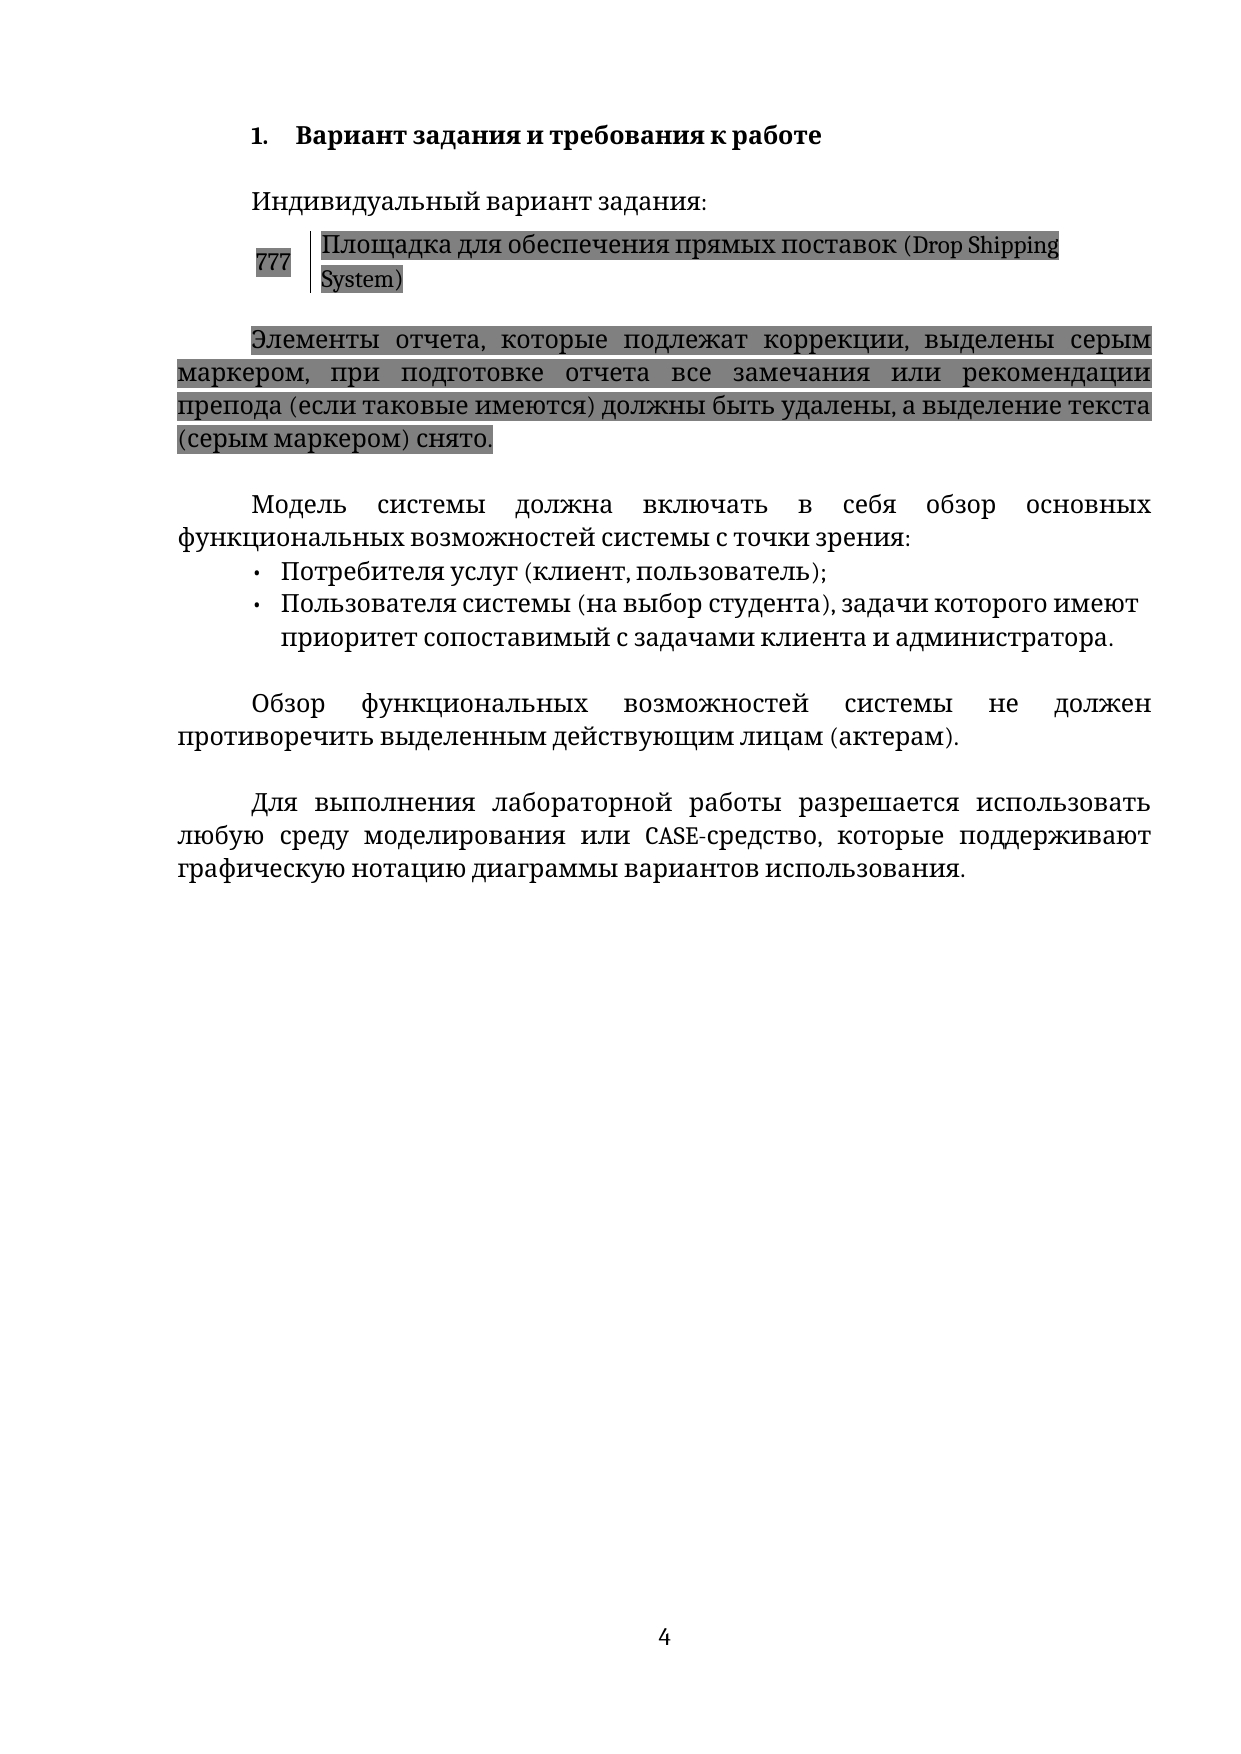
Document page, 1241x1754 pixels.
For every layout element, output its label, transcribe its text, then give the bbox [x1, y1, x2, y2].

text Для выполнения лабораторной работы разрешается использовать любую среду моделирования или CASE-средство, которые поддерживают графическую нотацию диаграммы вариантов использования. [177, 788, 1152, 883]
table_header 777 [236, 231, 310, 293]
list Потребителя услуг (клиент, пользователь); [251, 557, 1152, 586]
text Модель системы должна включать в себя обзор основных функциональных возможностей системы с точки зрения: [177, 491, 1152, 553]
text Обзор функциональных возможностей системы не должен противоречить выделенным действующим лицам (актерам). [177, 689, 1152, 751]
list Вариант задания и требования к работе [251, 122, 1152, 151]
list Пользователя системы (на выбор студента), задачи которого имеют приоритет сопоставимый с задачами клиента и администратора. [251, 590, 1152, 652]
text Индивидуальный вариант задания: [177, 188, 1152, 217]
text Элементы отчета, которые подлежат коррекции, выделены серым маркером, при подготовке отчета все замечания или рекомендации препода (если таковые имеются) должны быть удалены, а выделение текста (серым маркером) снято. [177, 326, 1152, 454]
table_header Площадка для обеспечения прямых поставок (Drop Shipping System) [311, 231, 1152, 293]
